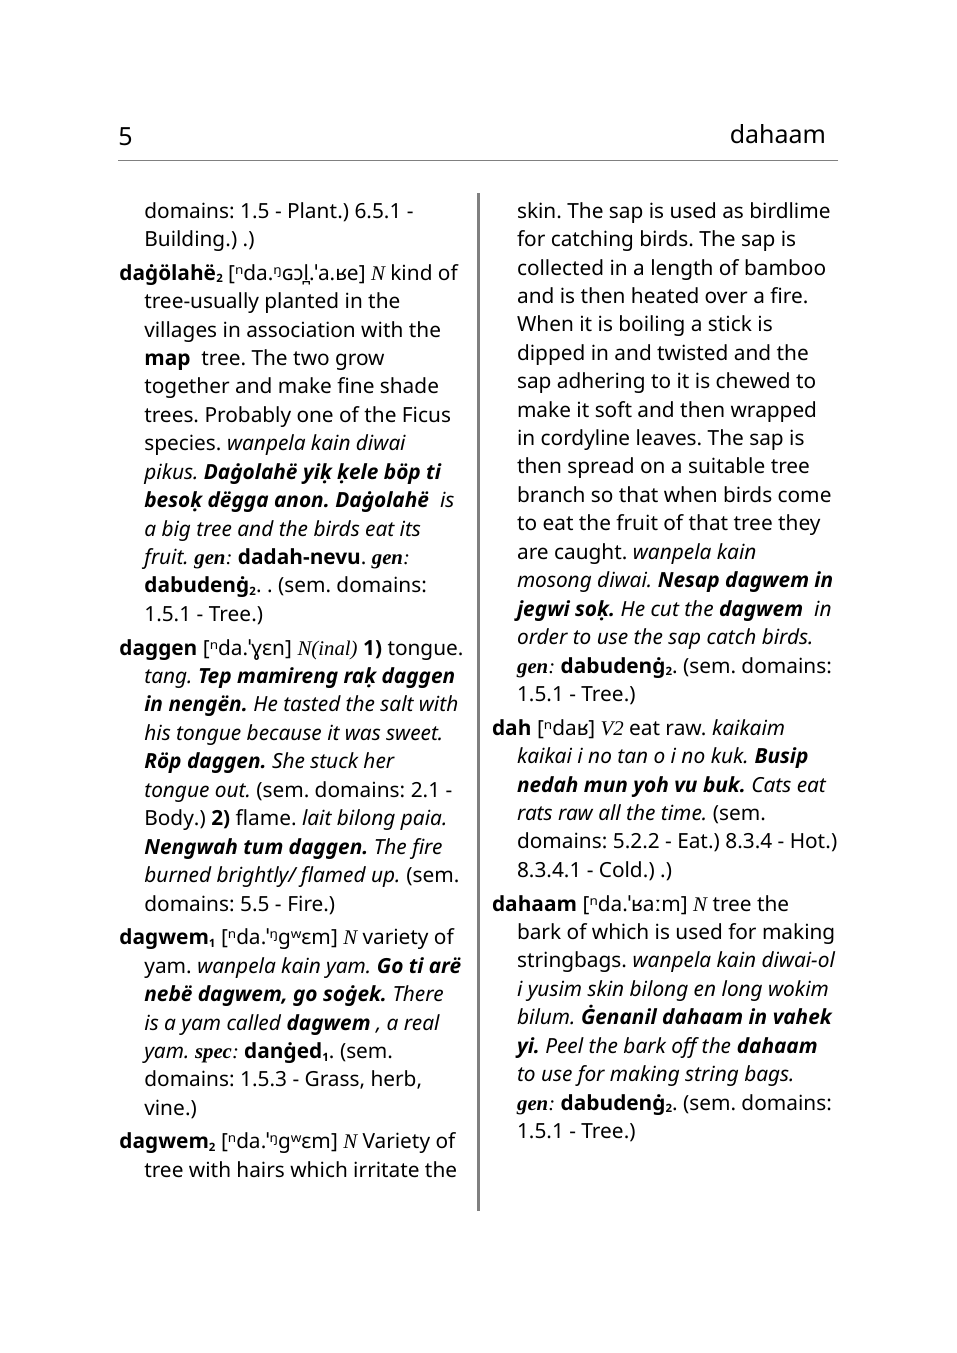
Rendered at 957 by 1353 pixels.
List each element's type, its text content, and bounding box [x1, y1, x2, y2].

text skin. The sap is used as birdlime for catching birds. The sap is collected in a length of bamboo and is then heated over a fire. When it is boiling a stick is dipped in and twisted and the sap adhering to it is chewed to make it soft and then wrapped in cordyline leaves. The sap is then spread on a suitable tree branch so that when birds come to eat the fruit of that tree they are caught. wanpela kain mosong diwai. Nesap dagwem in jegwi soḳ. He cut the dagwem in order to use the sap catch birds. gen: dabudenġ2. (sem. domains: 1.5.1 - Tree.) [492, 194, 837, 710]
text dahaam [ⁿda.ˈʁaːm] N tree the bark of which is used for making stringbags. wanpela kain diwai-ol i yusim skin bilong en long wokim bilum. Ġenanil dahaam in vahek yi. Peel the bark off the dahaam to use for making string bags. gen: dabudenġ2. (sem. domains: 1.5.1 - Tree.) [492, 886, 837, 1149]
text dagwem2 [ⁿda.ˈᵑɡʷɛm] N Variety of tree with hairs which irritate the [119, 1123, 465, 1188]
text dagwem1 [ⁿda.ˈᵑɡʷɛm] N variety of yam. wanpela kain yam. Go ti arë nebë dagwem, go soġek. There is a yam called dagwem , a real yam. spec: danġed1. (sem. domains: 1.5.3 - Grass, herb, vine.) [119, 919, 465, 1123]
text domains: 1.5 - Plant.) 6.5.1 - Building.) .) [119, 194, 465, 255]
text daġölahë2 [ⁿda.ᵑɢɔl̪.ˈa.ʁe] N kind of tree-usually planted in the villages in association with the map tree. The two grow together and make fine shade trees. Probably one of the Ficus species. wanpela kain diwai pikus. Daġolahë yiḳ ḳele böp ti besoḳ dëgga anon. Daġolahë is a big tree and the birds eat its fruit. gen: dadah-nevu. gen: dabudenġ2. . (sem. domains: 1.5.1 - Tree.) [119, 255, 465, 629]
text daggen [ⁿda.ˈɣɛn] N(inal) 1) tongue. tang. Tep mamireng raḳ daggen in nengën. He tasted the salt with his tongue because it was sweet. Röp daggen. She stuck her tongue out. (sem. domains: 2.1 - Body.) 2) flame. lait bilong paia. Nengwah tum daggen. The fire burned brightly/ flamed up. (sem. domains: 5.5 - Fire.) [119, 629, 465, 919]
text dah [ⁿdaʁ] V2 eat raw. kaikaim kaikai i no tan o i no kuk. Busip nedah mun yoh vu buk. Cats eat rats raw all the time. (sem. domains: 5.2.2 - Eat.) 8.3.4 - Hot.) 8.3.4.1 - Cold.) .) [492, 710, 837, 886]
